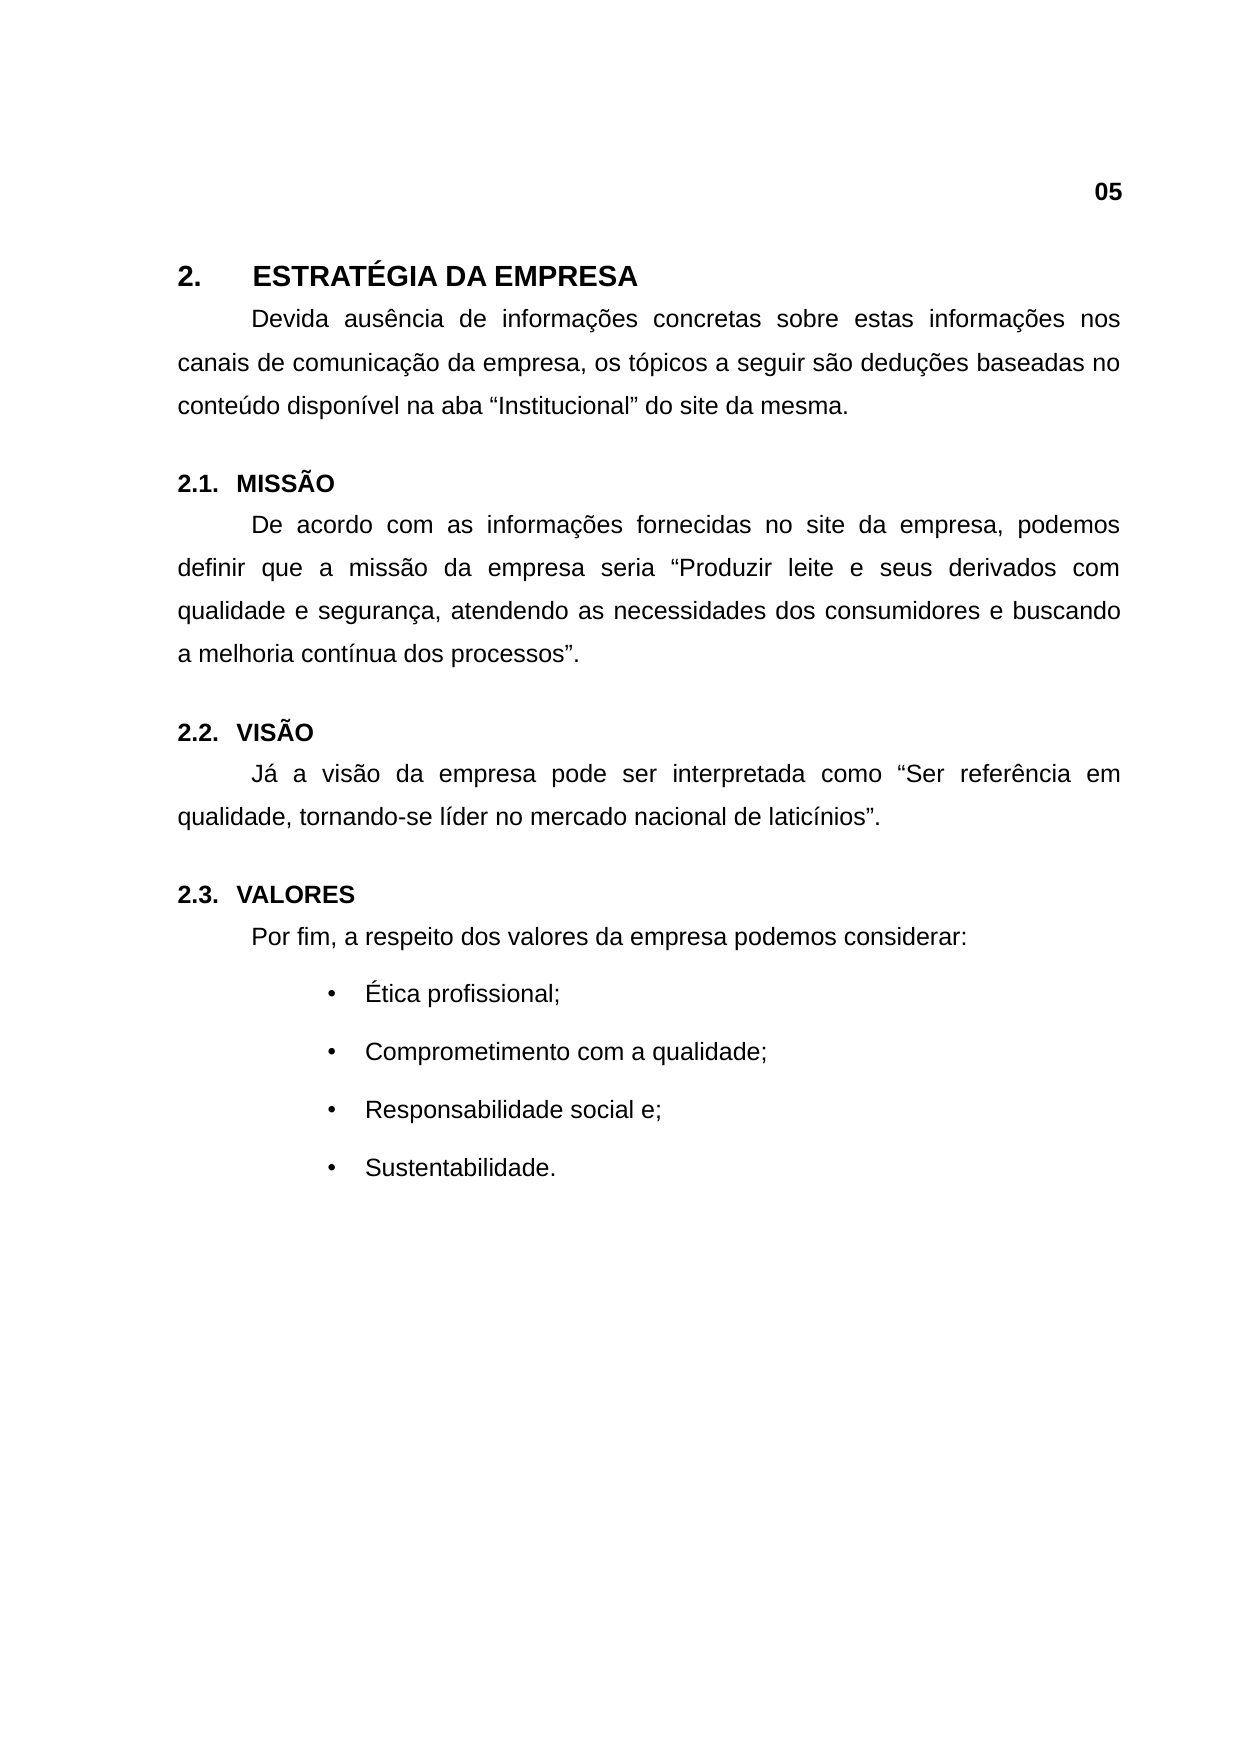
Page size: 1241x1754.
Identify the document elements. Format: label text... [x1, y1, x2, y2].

text Por fim, a respeito dos valores da empresa podemos considerar: [177, 922, 1122, 950]
text Já a visão da empresa pode ser interpretada como “Ser referência em qualidade, tornando-se líder no mercado nacional de laticínios”. [177, 759, 1122, 831]
list Sustentabilidade. [327, 1153, 1122, 1182]
text Devida ausência de informações concretas sobre estas informações nos canais de comunicação da empresa, os tópicos a seguir são deduções baseadas no conteúdo disponível na aba “Institucional” do site da mesma. [177, 304, 1122, 419]
subtitle VALORES [177, 880, 1122, 909]
list Ética profissional; [327, 979, 1122, 1008]
subtitle VISÃO [177, 718, 1122, 747]
list Comprometimento com a qualidade; [327, 1037, 1122, 1066]
list Responsabilidade social e; [327, 1095, 1122, 1124]
text De acordo com as informações fornecidas no site da empresa, podemos definir que a missão da empresa seria “Produzir leite e seus derivados com qualidade e segurança, atendendo as necessidades dos consumidores e buscando a melhoria contínua dos processos”. [177, 510, 1122, 668]
subtitle MISSÃO [177, 469, 1122, 498]
subtitle ESTRATÉGIA DA EMPRESA [177, 259, 1122, 293]
